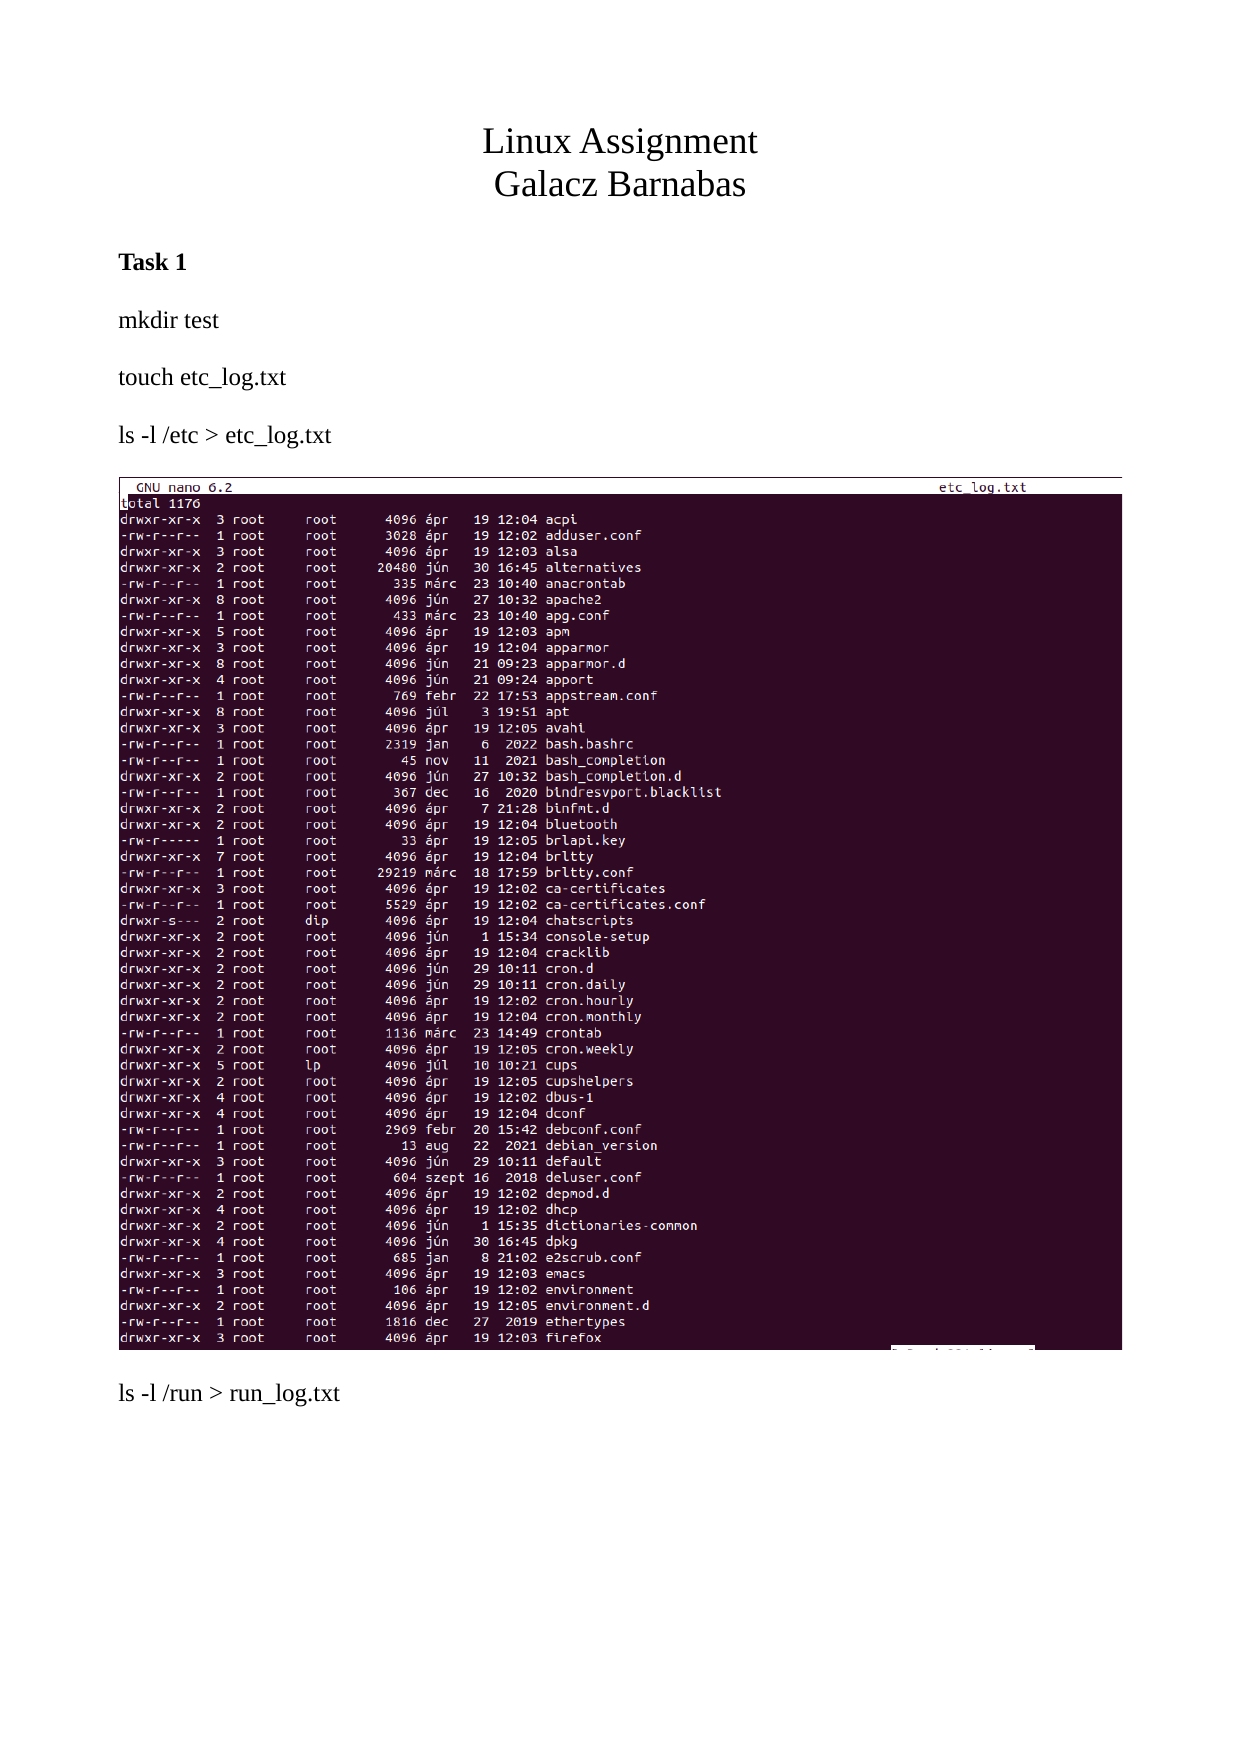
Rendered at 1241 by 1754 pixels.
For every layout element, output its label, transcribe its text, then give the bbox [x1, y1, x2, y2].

text Galacz Barnabas [118, 161, 1122, 204]
picture [118, 477, 1123, 1350]
text Task 1 [118, 247, 1122, 276]
text mkdir test [118, 305, 1122, 334]
text ls -l /run > run_log.txt [118, 1350, 1122, 1407]
text ls -l /etc > etc_log.txt [118, 420, 1122, 449]
text Linux Assignment [118, 118, 1122, 161]
text touch etc_log.txt [118, 362, 1122, 391]
